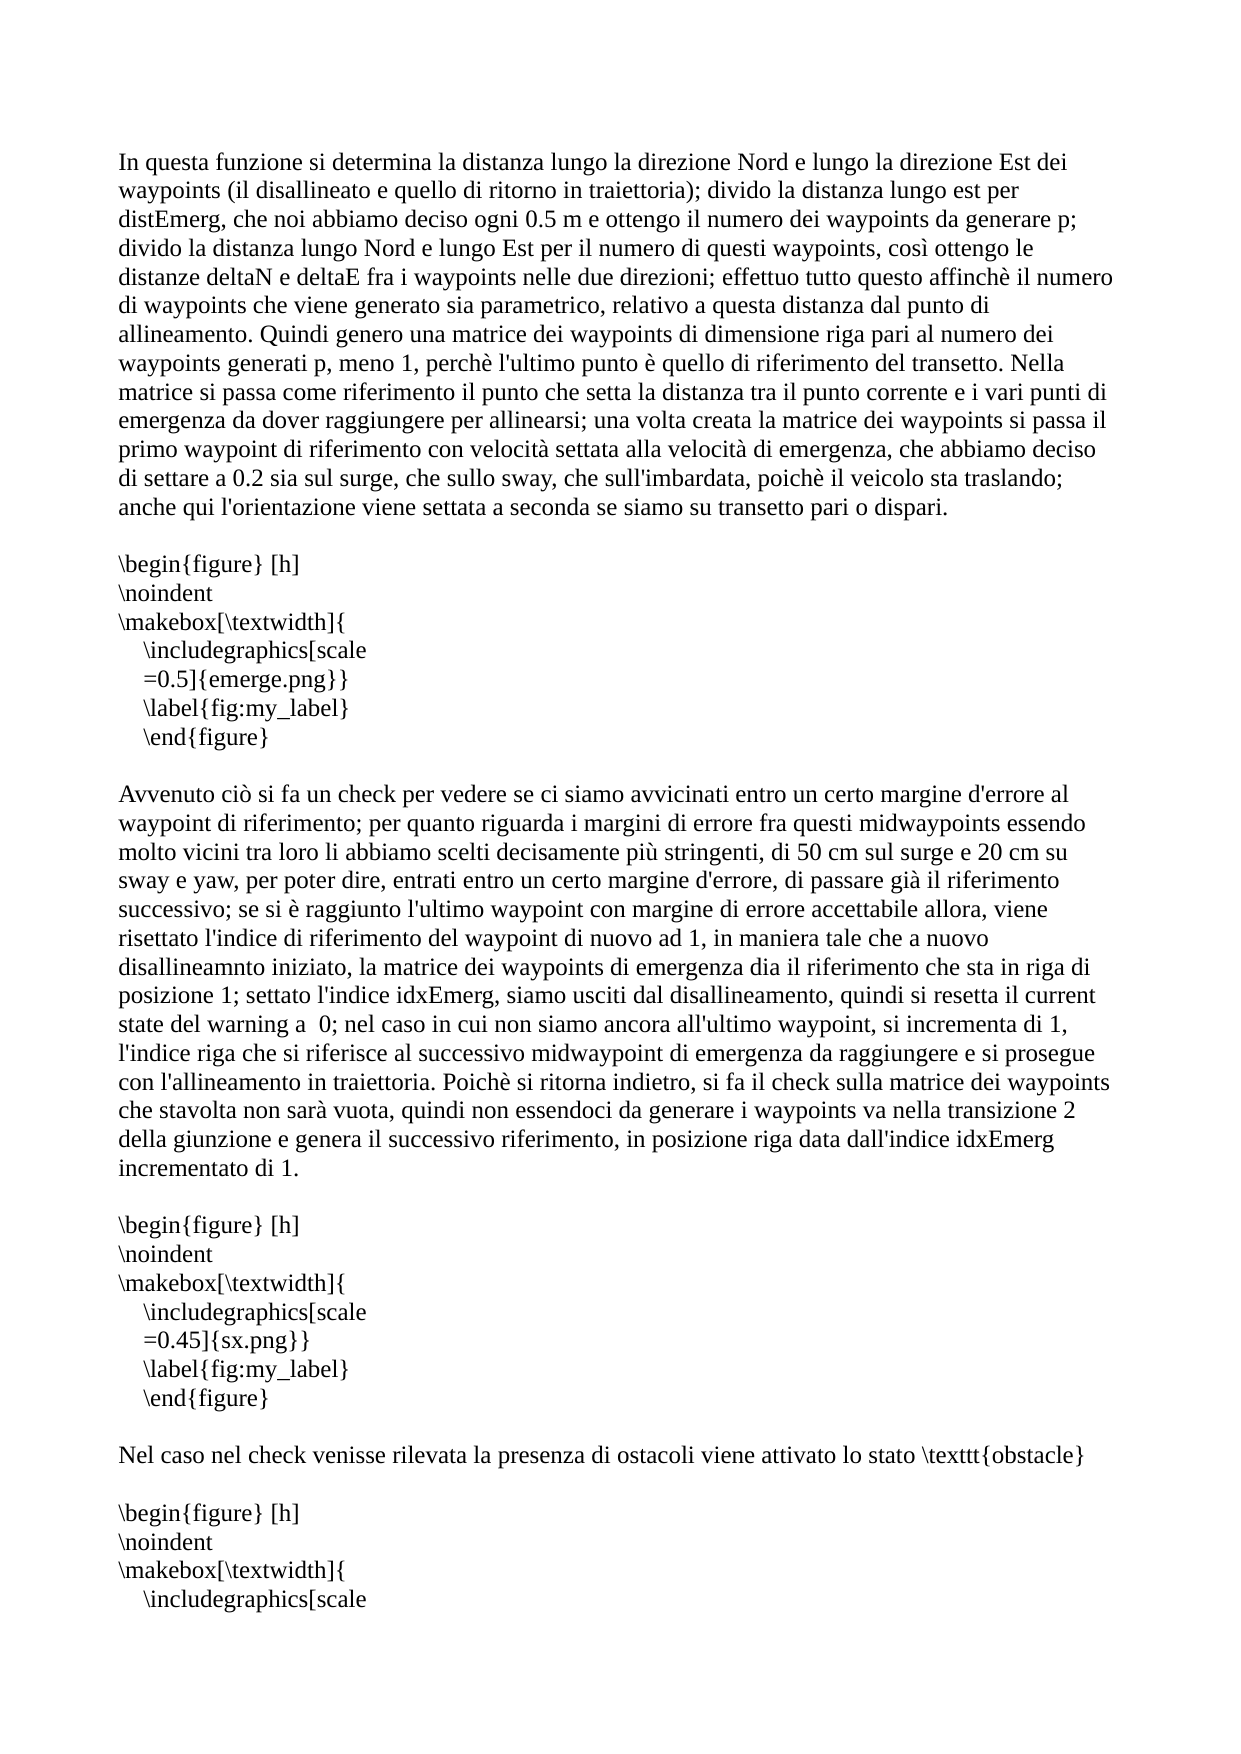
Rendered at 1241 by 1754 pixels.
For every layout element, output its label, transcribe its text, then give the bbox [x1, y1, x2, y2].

text In questa funzione si determina la distanza lungo la direzione Nord e lungo la direzione Est dei waypoints (il disallineato e quello di ritorno in traiettoria); divido la distanza lungo est per distEmerg, che noi abbiamo deciso ogni 0.5 m e ottengo il numero dei waypoints da generare p; divido la distanza lungo Nord e lungo Est per il numero di questi waypoints, così ottengo le distanze deltaN e deltaE fra i waypoints nelle due direzioni; effettuo tutto questo affinchè il numero di waypoints che viene generato sia parametrico, relativo a questa distanza dal punto di allineamento. Quindi genero una matrice dei waypoints di dimensione riga pari al numero dei waypoints generati p, meno 1, perchè l'ultimo punto è quello di riferimento del transetto. Nella matrice si passa come riferimento il punto che setta la distanza tra il punto corrente e i vari punti di emergenza da dover raggiungere per allinearsi; una volta creata la matrice dei waypoints si passa il primo waypoint di riferimento con velocità settata alla velocità di emergenza, che abbiamo deciso di settare a 0.2 sia sul surge, che sullo sway, che sull'imbardata, poichè il veicolo sta traslando; anche qui l'orientazione viene settata a seconda se siamo su transetto pari o dispari. \begin{figure} [h] \noindent \makebox[\textwidth]{ \includegraphics[scale =0.5]{emerge.png}} \label{fig:my_label} \end{figure} Avvenuto ciò si fa un check per vedere se ci siamo avvicinati entro un certo margine d'errore al waypoint di riferimento; per quanto riguarda i margini di errore fra questi midwaypoints essendo molto vicini tra loro li abbiamo scelti decisamente più stringenti, di 50 cm sul surge e 20 cm su sway e yaw, per poter dire, entrati entro un certo margine d'errore, di passare già il riferimento successivo; se si è raggiunto l'ultimo waypoint con margine di errore accettabile allora, viene risettato l'indice di riferimento del waypoint di nuovo ad 1, in maniera tale che a nuovo disallineamnto iniziato, la matrice dei waypoints di emergenza dia il riferimento che sta in riga di posizione 1; settato l'indice idxEmerg, siamo usciti dal disallineamento, quindi si resetta il current state del warning a 0; nel caso in cui non siamo ancora all'ultimo waypoint, si incrementa di 1, l'indice riga che si riferisce al successivo midwaypoint di emergenza da raggiungere e si prosegue con l'allineamento in traiettoria. Poichè si ritorna indietro, si fa il check sulla matrice dei waypoints che stavolta non sarà vuota, quindi non essendoci da generare i waypoints va nella transizione 2 della giunzione e genera il successivo riferimento, in posizione riga data dall'indice idxEmerg incrementato di 1. \begin{figure} [h] \noindent \makebox[\textwidth]{ \includegraphics[scale =0.45]{sx.png}} \label{fig:my_label} \end{figure} Nel caso nel check venisse rilevata la presenza di ostacoli viene attivato lo stato \texttt{obstacle} \begin{figure} [h] \noindent \makebox[\textwidth]{ \includegraphics[scale [118, 118, 1122, 1613]
